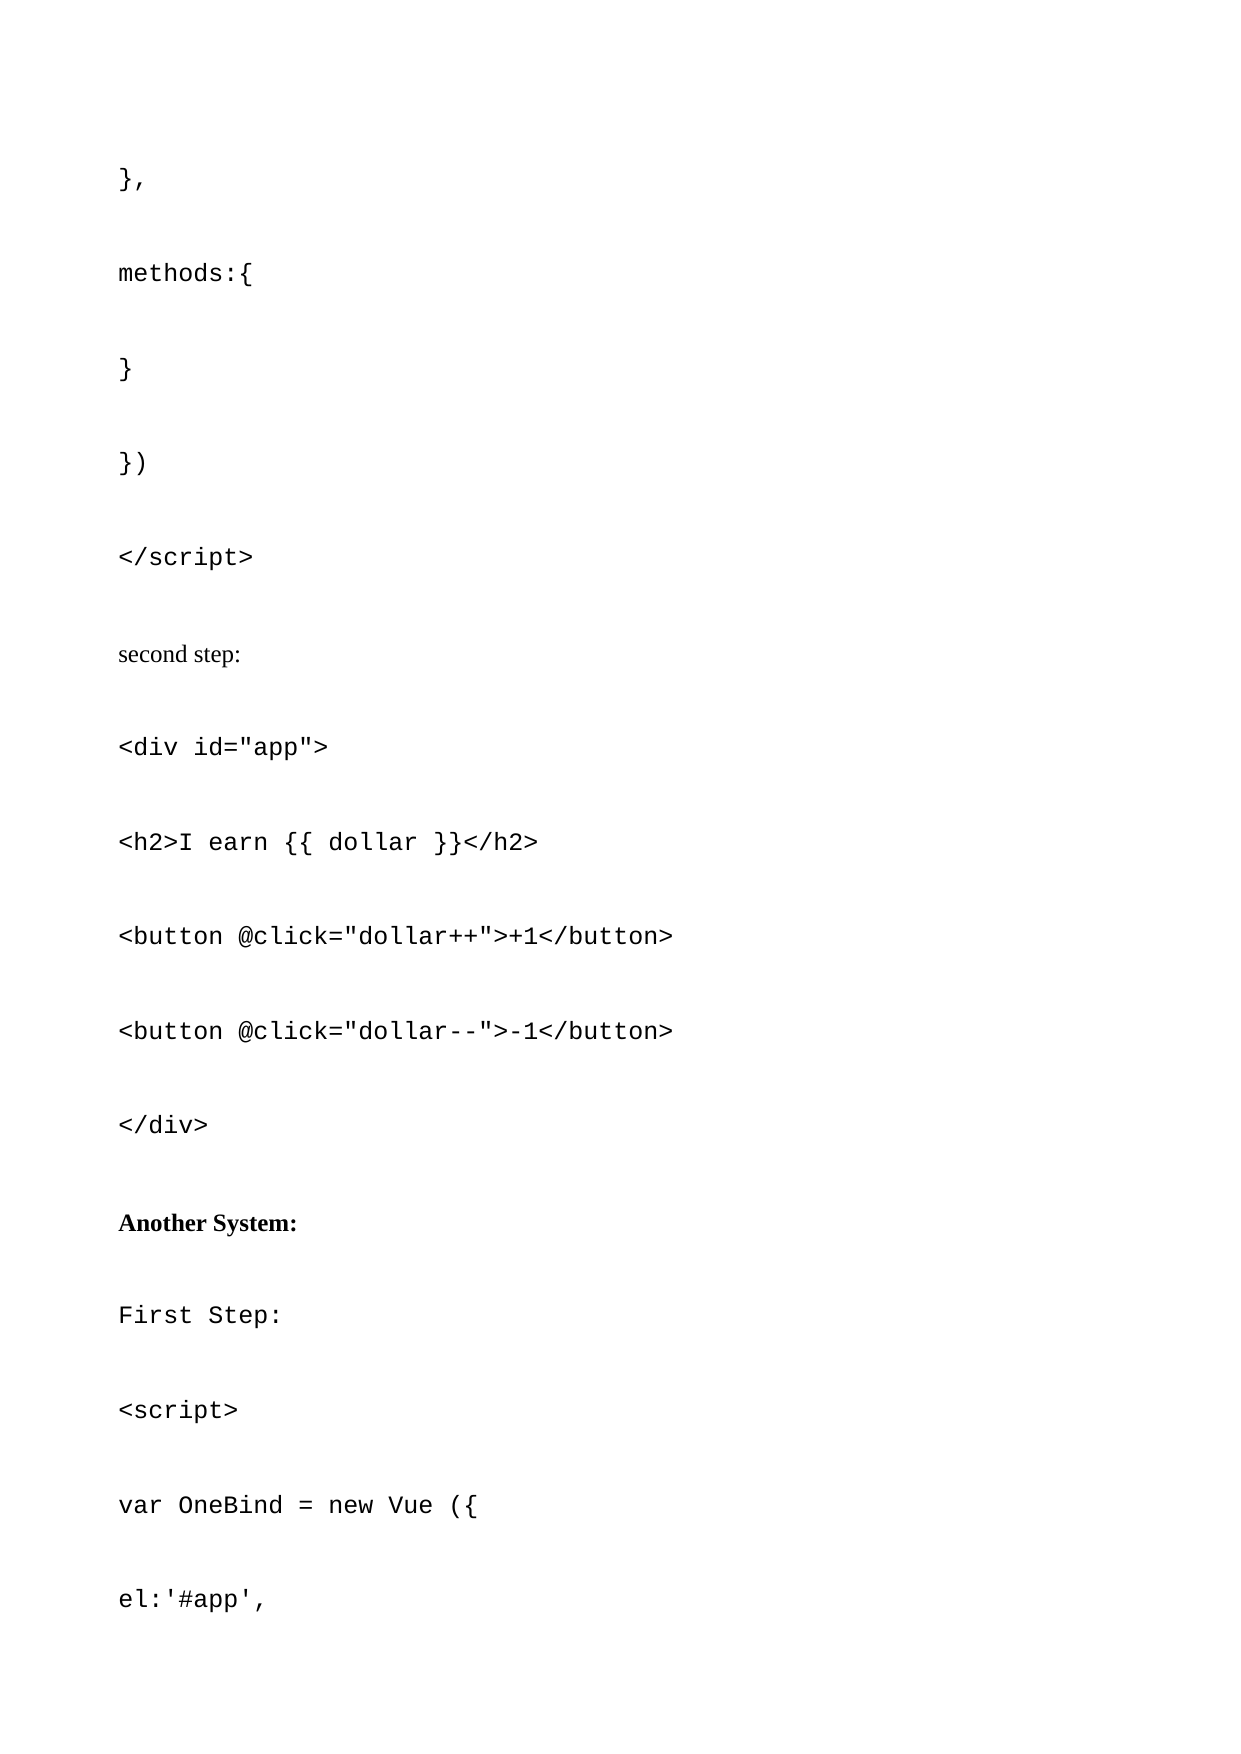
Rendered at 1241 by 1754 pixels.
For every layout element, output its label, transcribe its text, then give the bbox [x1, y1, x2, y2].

text ‌ [118, 1160, 1122, 1189]
text el:'#app', [118, 1587, 1122, 1615]
text var OneBind = new Vue ({ [118, 1492, 1122, 1521]
text </div> [118, 1113, 1122, 1141]
text ‌ [118, 592, 1122, 620]
text second step: [118, 639, 1122, 668]
text ‌ [118, 876, 1122, 905]
text ‌ [118, 781, 1122, 810]
text }, [118, 166, 1122, 194]
text </script> [118, 544, 1122, 573]
text ‌ [118, 307, 1122, 336]
text <div id="app"> [118, 734, 1122, 763]
text ‌ [118, 497, 1122, 526]
text }) [118, 450, 1122, 478]
text ‌ [118, 118, 1122, 147]
text <script> [118, 1398, 1122, 1426]
text ‌ [118, 1255, 1122, 1284]
text ‌ [118, 1445, 1122, 1473]
text <button @click="dollar++">+1</button> [118, 924, 1122, 952]
text ‌ [118, 1350, 1122, 1379]
text ‌ [118, 402, 1122, 431]
text ‌ [118, 1539, 1122, 1568]
text } [118, 355, 1122, 383]
text ‌ [118, 1066, 1122, 1094]
text methods:{ [118, 260, 1122, 289]
text ‌ [118, 213, 1122, 242]
text <h2>I earn {{ dollar }}</h2> [118, 829, 1122, 857]
text First Step: [118, 1303, 1122, 1331]
text ‌ [118, 971, 1122, 999]
text Another System: [118, 1208, 1122, 1237]
text <button @click="dollar--">-1</button> [118, 1018, 1122, 1047]
text ‌ [118, 687, 1122, 716]
